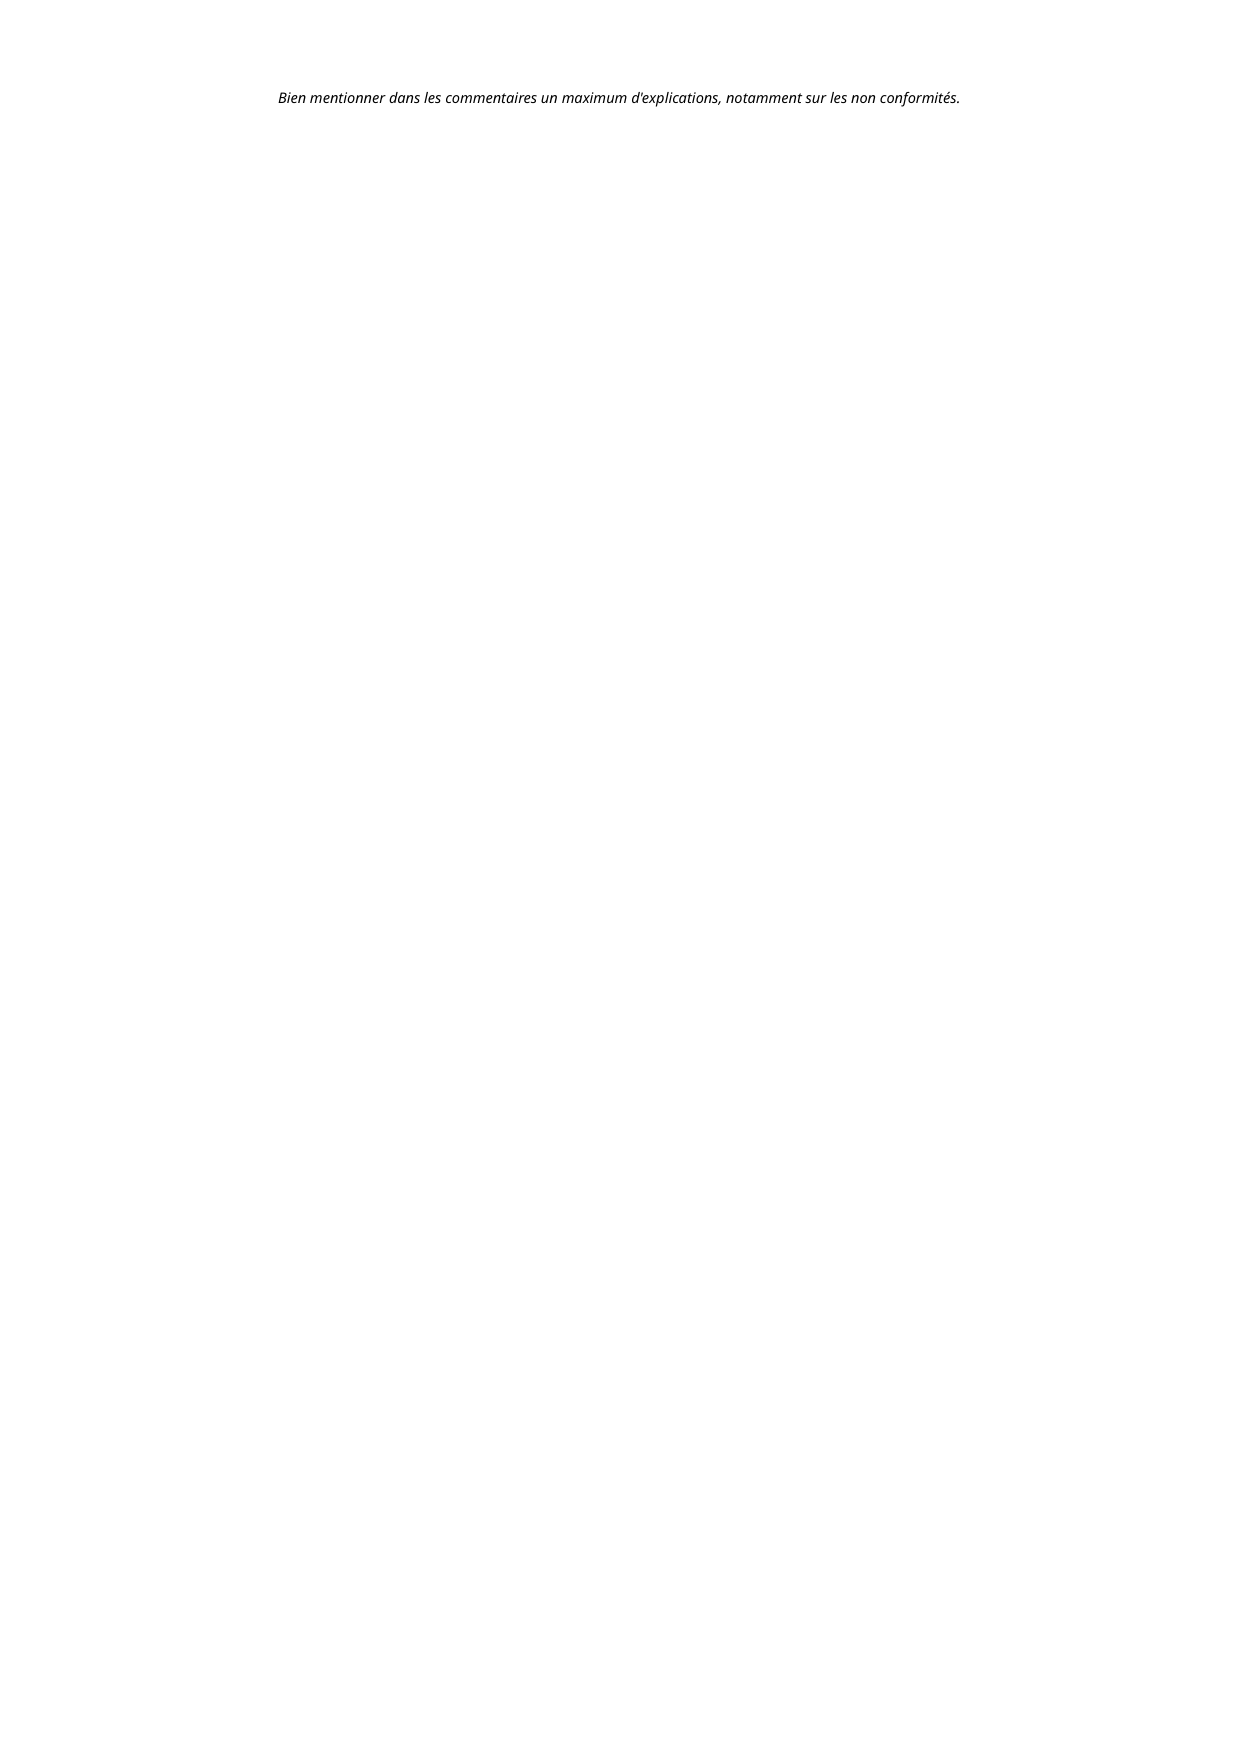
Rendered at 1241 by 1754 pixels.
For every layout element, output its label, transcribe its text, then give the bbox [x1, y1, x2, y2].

text Bien mentionner dans les commentaires un maximum d'explications, notamment sur les non conformités. [89, 88, 1151, 108]
